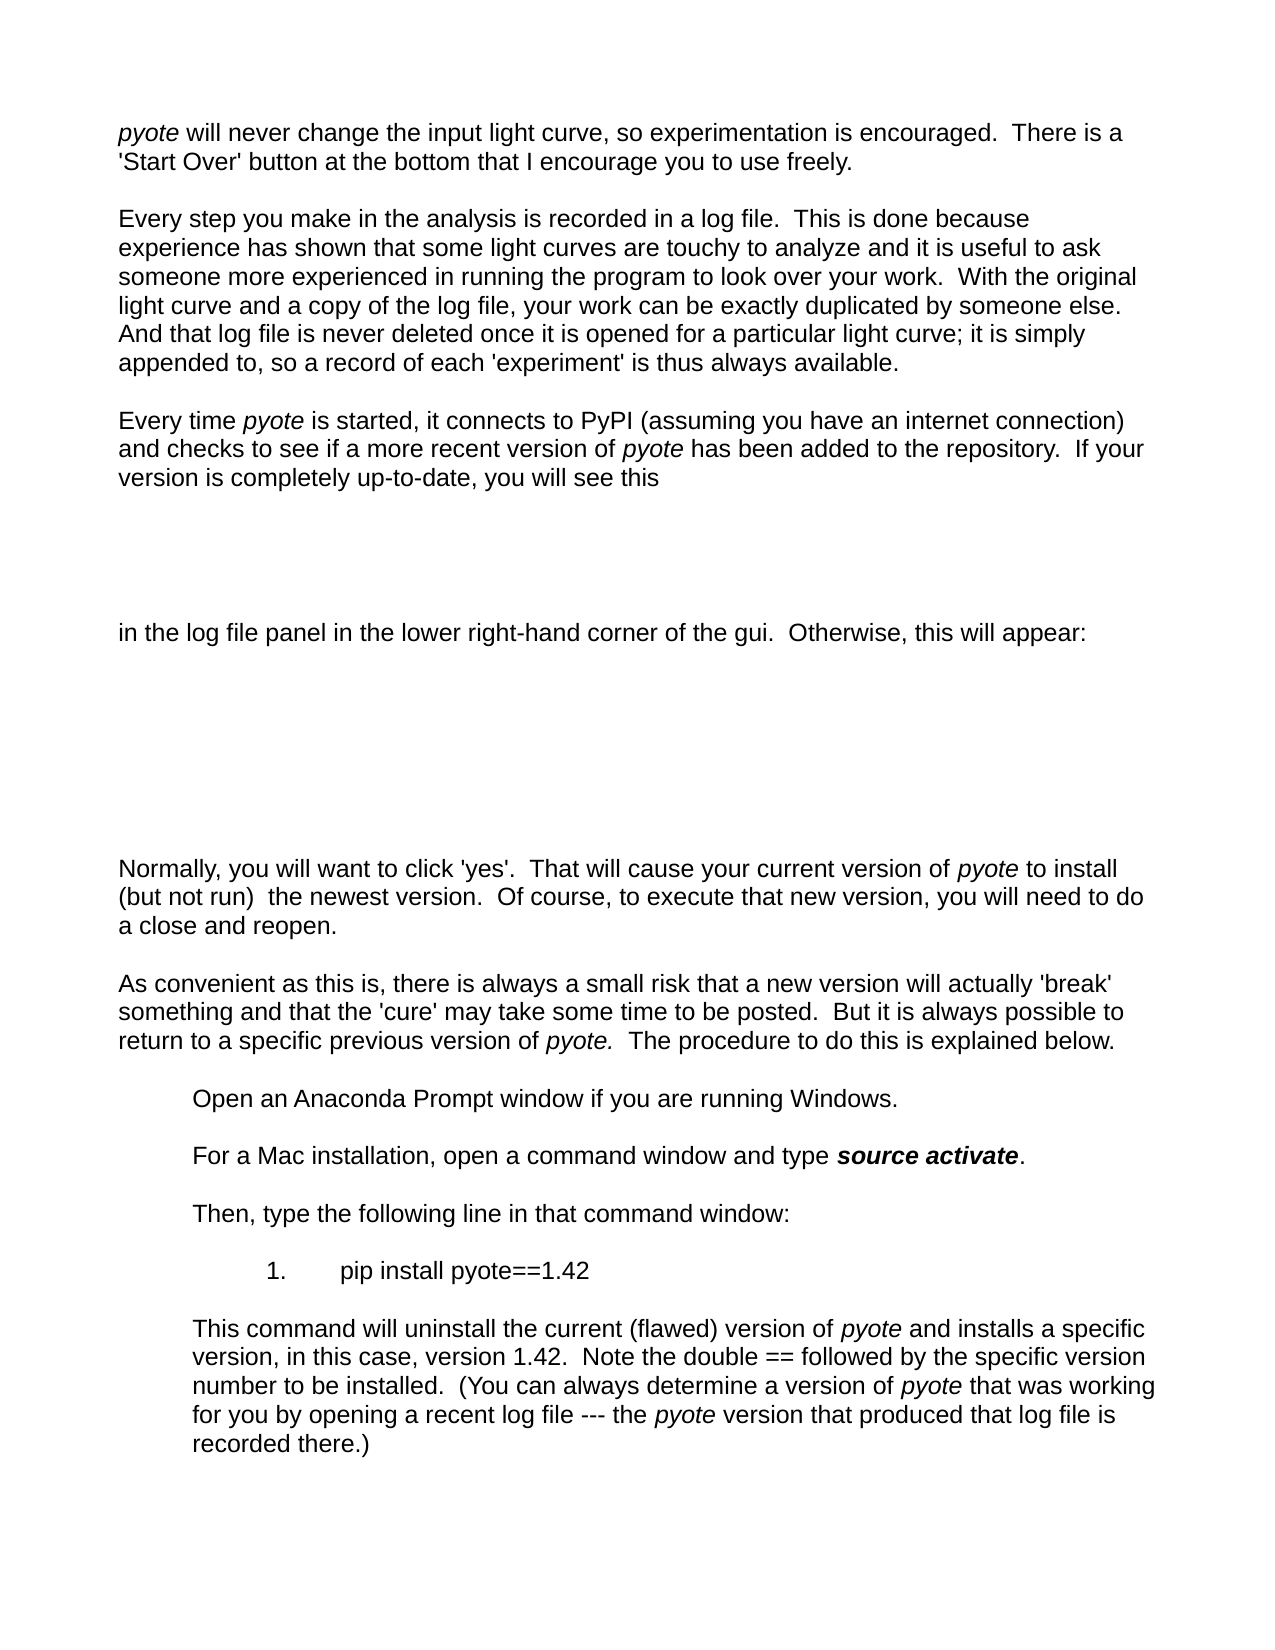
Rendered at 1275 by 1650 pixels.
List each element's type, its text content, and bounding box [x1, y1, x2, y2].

text For a Mac installation, open a command window and type source activate. [192, 1141, 1157, 1170]
text Open an Anaconda Prompt window if you are running Windows. [192, 1084, 1157, 1112]
text in the log file panel in the lower right-hand corner of the gui. Otherwise, this will appear: [118, 492, 1157, 647]
text As convenient as this is, there is always a small risk that a new version will actually 'break' something and that the 'cure' may take some time to be posted. But it is always possible to return to a specific previous version of pyote. The procedure to do this is explained below. [118, 969, 1157, 1055]
list pip install pyote==1.42 [266, 1256, 1157, 1285]
text Every step you make in the analysis is recorded in a log file. This is done because experience has shown that some light curves are touchy to analyze and it is useful to ask someone more experienced in running the program to look over your work. With the original light curve and a copy of the log file, your work can be exactly duplicated by someone else. And that log file is never deleted once it is opened for a particular light curve; it is simply appended to, so a record of each 'experiment' is thus always available. [118, 204, 1157, 377]
text Every time pyote is started, it connects to PyPI (assuming you have an internet connection) and checks to see if a more recent version of pyote has been added to the repository. If your version is completely up-to-date, you will see this [118, 406, 1157, 492]
text Normally, you will want to click 'yes'. That will cause your current version of pyote to install (but not run) the newest version. Of course, to execute that new version, you will need to do a close and reopen. [118, 647, 1157, 940]
text This command will uninstall the current (flawed) version of pyote and installs a specific version, in this case, version 1.42. Note the double == followed by the specific version number to be installed. (You can always determine a version of pyote that was working for you by opening a recent log file --- the pyote version that produced that log file is recorded there.) [192, 1314, 1157, 1457]
text pyote will never change the input light curve, so experimentation is encouraged. There is a 'Start Over' button at the bottom that I encourage you to use freely. [118, 118, 1157, 176]
text Then, type the following line in that command window: [192, 1199, 1157, 1227]
